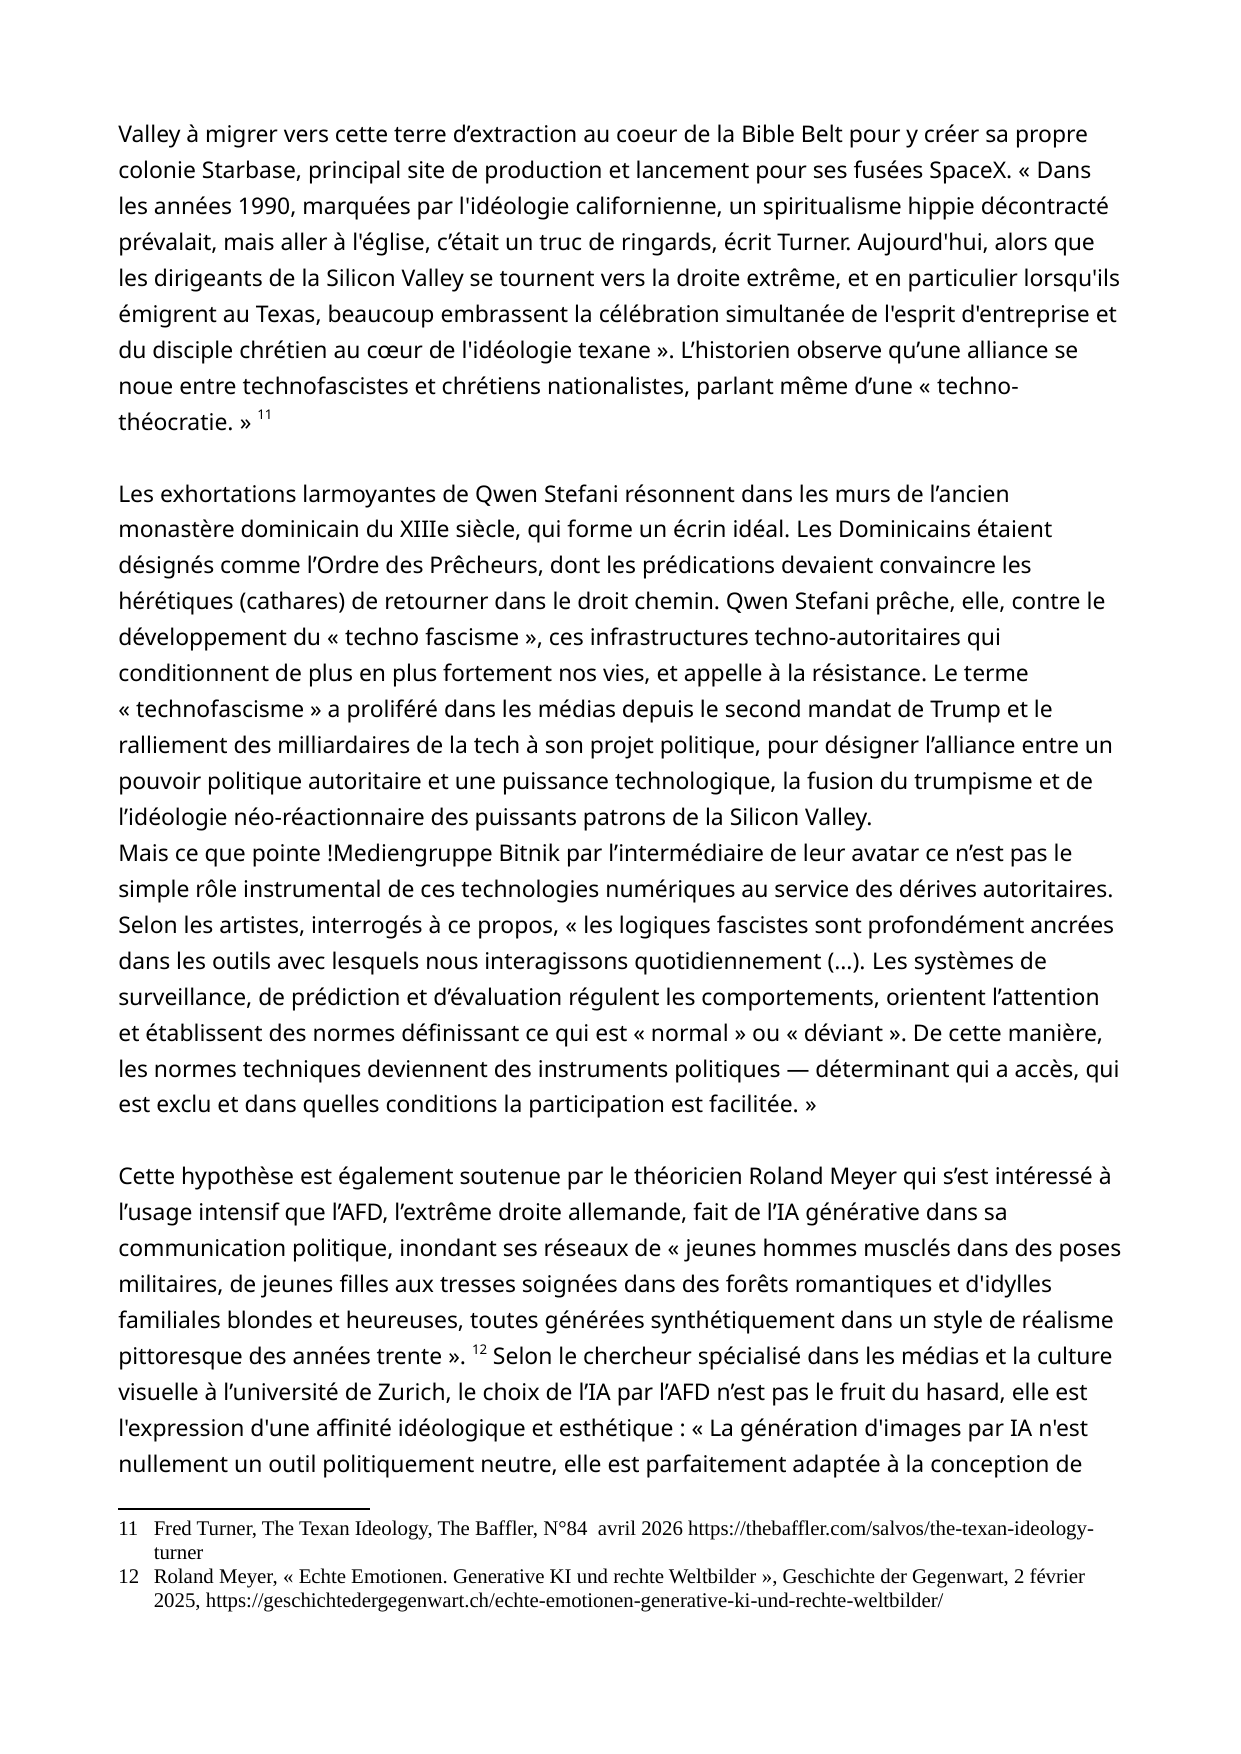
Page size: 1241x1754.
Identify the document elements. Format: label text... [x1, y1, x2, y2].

text Valley à migrer vers cette terre d’extraction au coeur de la Bible Belt pour y créer sa propre colonie Starbase, principal site de production et lancement pour ses fusées SpaceX. « Dans les années 1990, marquées par l'idéologie californienne, un spiritualisme hippie décontracté prévalait, mais aller à l'église, c’était un truc de ringards, écrit Turner. Aujourd'hui, alors que les dirigeants de la Silicon Valley se tournent vers la droite extrême, et en particulier lorsqu'ils émigrent au Texas, beaucoup embrassent la célébration simultanée de l'esprit d'entreprise et du disciple chrétien au cœur de l'idéologie texane ». L’historien observe qu’une alliance se noue entre technofascistes et chrétiens nationalistes, parlant même d’une « techno-théocratie. » [118, 118, 1122, 437]
text Mais ce que pointe !Mediengruppe Bitnik par l’intermédiaire de leur avatar ce n’est pas le simple rôle instrumental de ces technologies numériques au service des dérives autoritaires. Selon les artistes, interrogés à ce propos, « les logiques fascistes sont profondément ancrées dans les outils avec lesquels nous interagissons quotidiennement (…). Les systèmes de surveillance, de prédiction et d’évaluation régulent les comportements, orientent l’attention et établissent des normes définissant ce qui est « normal » ou « déviant ». De cette manière, les normes techniques deviennent des instruments politiques — déterminant qui a accès, qui est exclu et dans quelles conditions la participation est facilitée. » [118, 837, 1122, 1120]
text Fred Turner, The Texan Ideology, The Baffler, N°84 avril 2026 https://thebaffler.com/salvos/the-texan-ideology-turner [118, 1516, 1122, 1564]
text Cette hypothèse est également soutenue par le théoricien Roland Meyer qui s’est intéressé à l’usage intensif que l’AFD, l’extrême droite allemande, fait de l’IA générative dans sa communication politique, inondant ses réseaux de « jeunes hommes musclés dans des poses militaires, de jeunes filles aux tresses soignées dans des forêts romantiques et d'idylles familiales blondes et heureuses, toutes générées synthétiquement dans un style de réalisme pittoresque des années trente ». Selon le chercheur spécialisé dans les médias et la culture visuelle à l’université de Zurich, le choix de l’IA par l’AFD n’est pas le fruit du hasard, elle est l'expression d'une affinité idéologique et esthétique : « La génération d'images par IA n'est nullement un outil politiquement neutre, elle est parfaitement adaptée à la conception de [118, 1160, 1122, 1479]
text Roland Meyer, « Echte Emotionen. Generative KI und rechte Weltbilder », Geschichte der Gegenwart, 2 février 2025, https://geschichtedergegenwart.ch/echte-emotionen-generative-ki-und-rechte-weltbilder/ [118, 1564, 1122, 1612]
text Les exhortations larmoyantes de Qwen Stefani résonnent dans les murs de l’ancien monastère dominicain du XIIIe siècle, qui forme un écrin idéal. Les Dominicains étaient désignés comme l’Ordre des Prêcheurs, dont les prédications devaient convaincre les hérétiques (cathares) de retourner dans le droit chemin. Qwen Stefani prêche, elle, contre le développement du « techno fascisme », ces infrastructures techno-autoritaires qui conditionnent de plus en plus fortement nos vies, et appelle à la résistance. Le terme « technofascisme » a proliféré dans les médias depuis le second mandat de Trump et le ralliement des milliardaires de la tech à son projet politique, pour désigner l’alliance entre un pouvoir politique autoritaire et une puissance technologique, la fusion du trumpisme et de l’idéologie néo-réactionnaire des puissants patrons de la Silicon Valley. [118, 477, 1122, 832]
